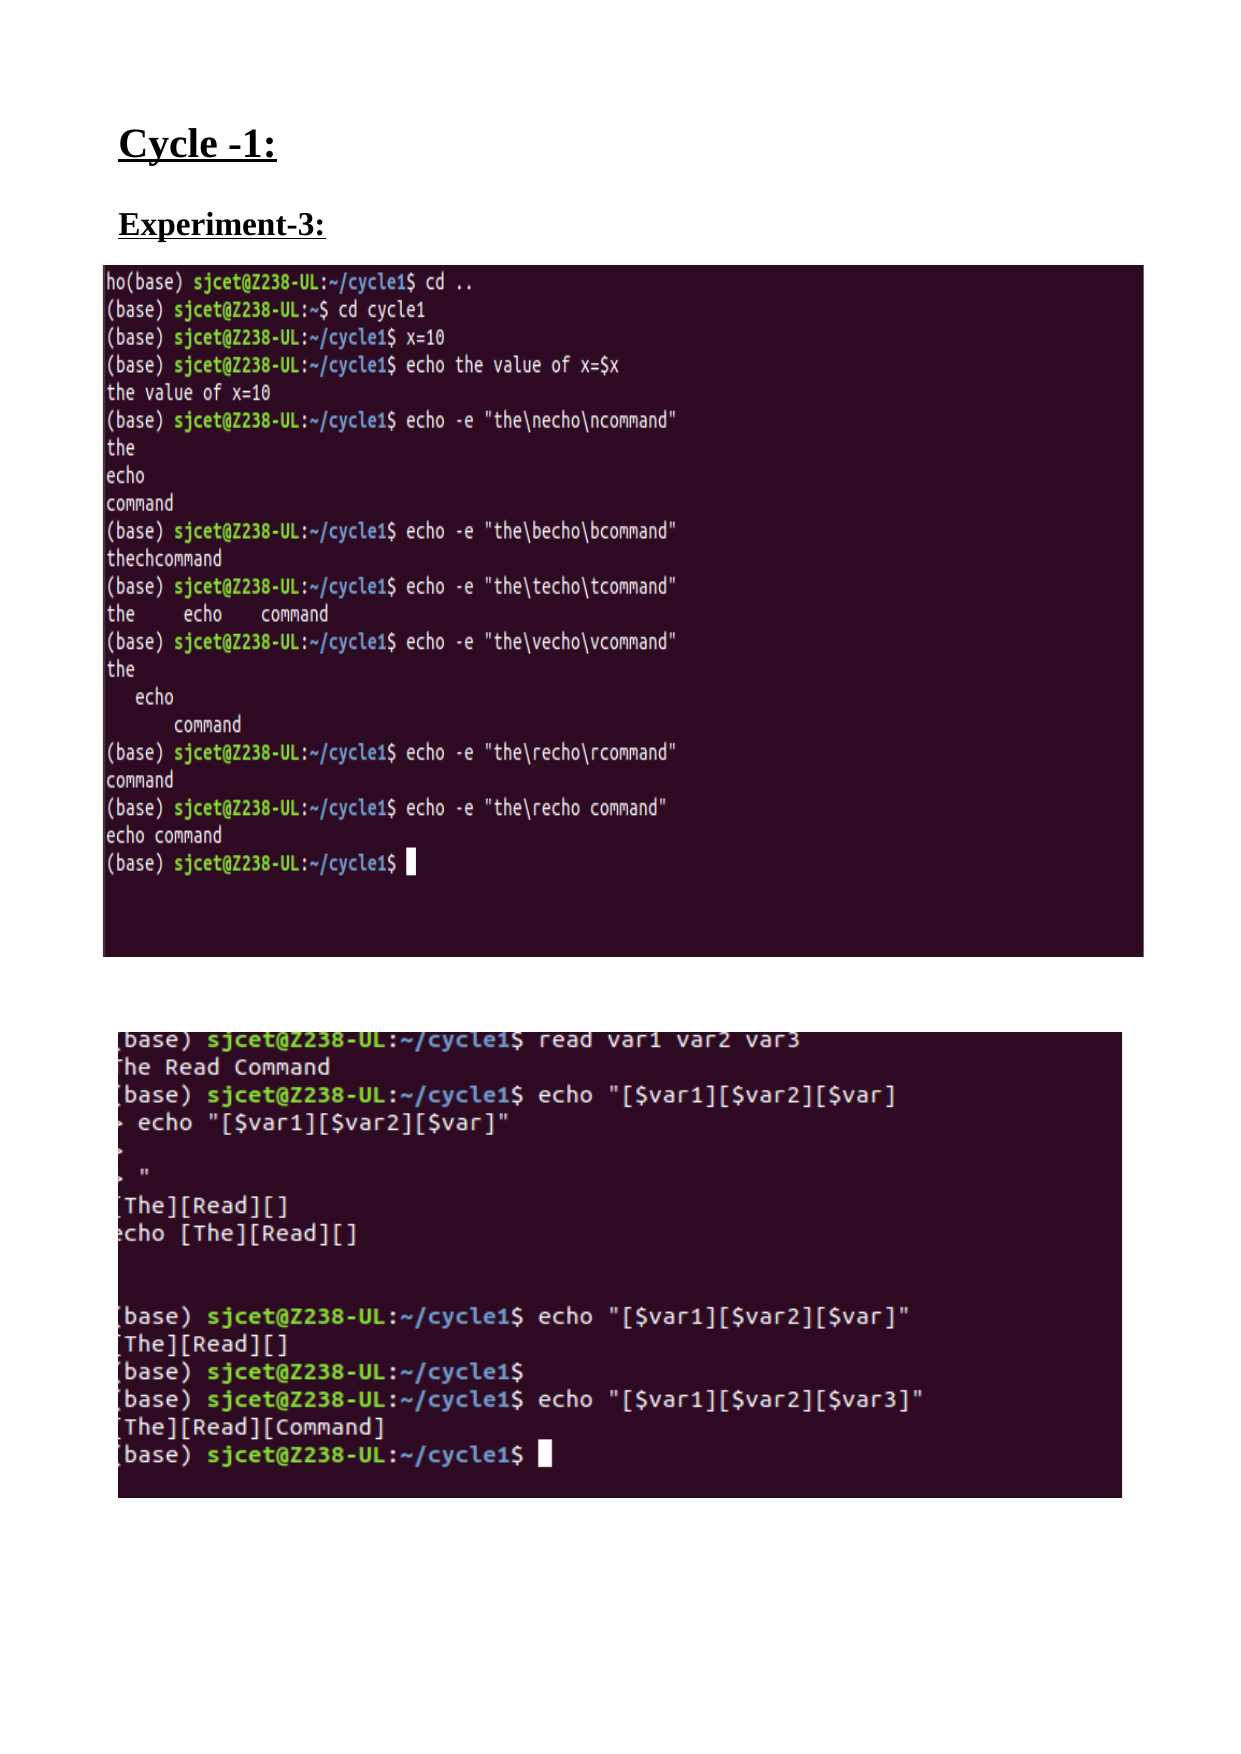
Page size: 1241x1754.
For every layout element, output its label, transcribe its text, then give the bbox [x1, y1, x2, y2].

text Experiment-3: [118, 204, 1122, 243]
text Cycle -1: [118, 118, 1122, 166]
picture [102, 265, 1144, 957]
picture [118, 1032, 1123, 1498]
